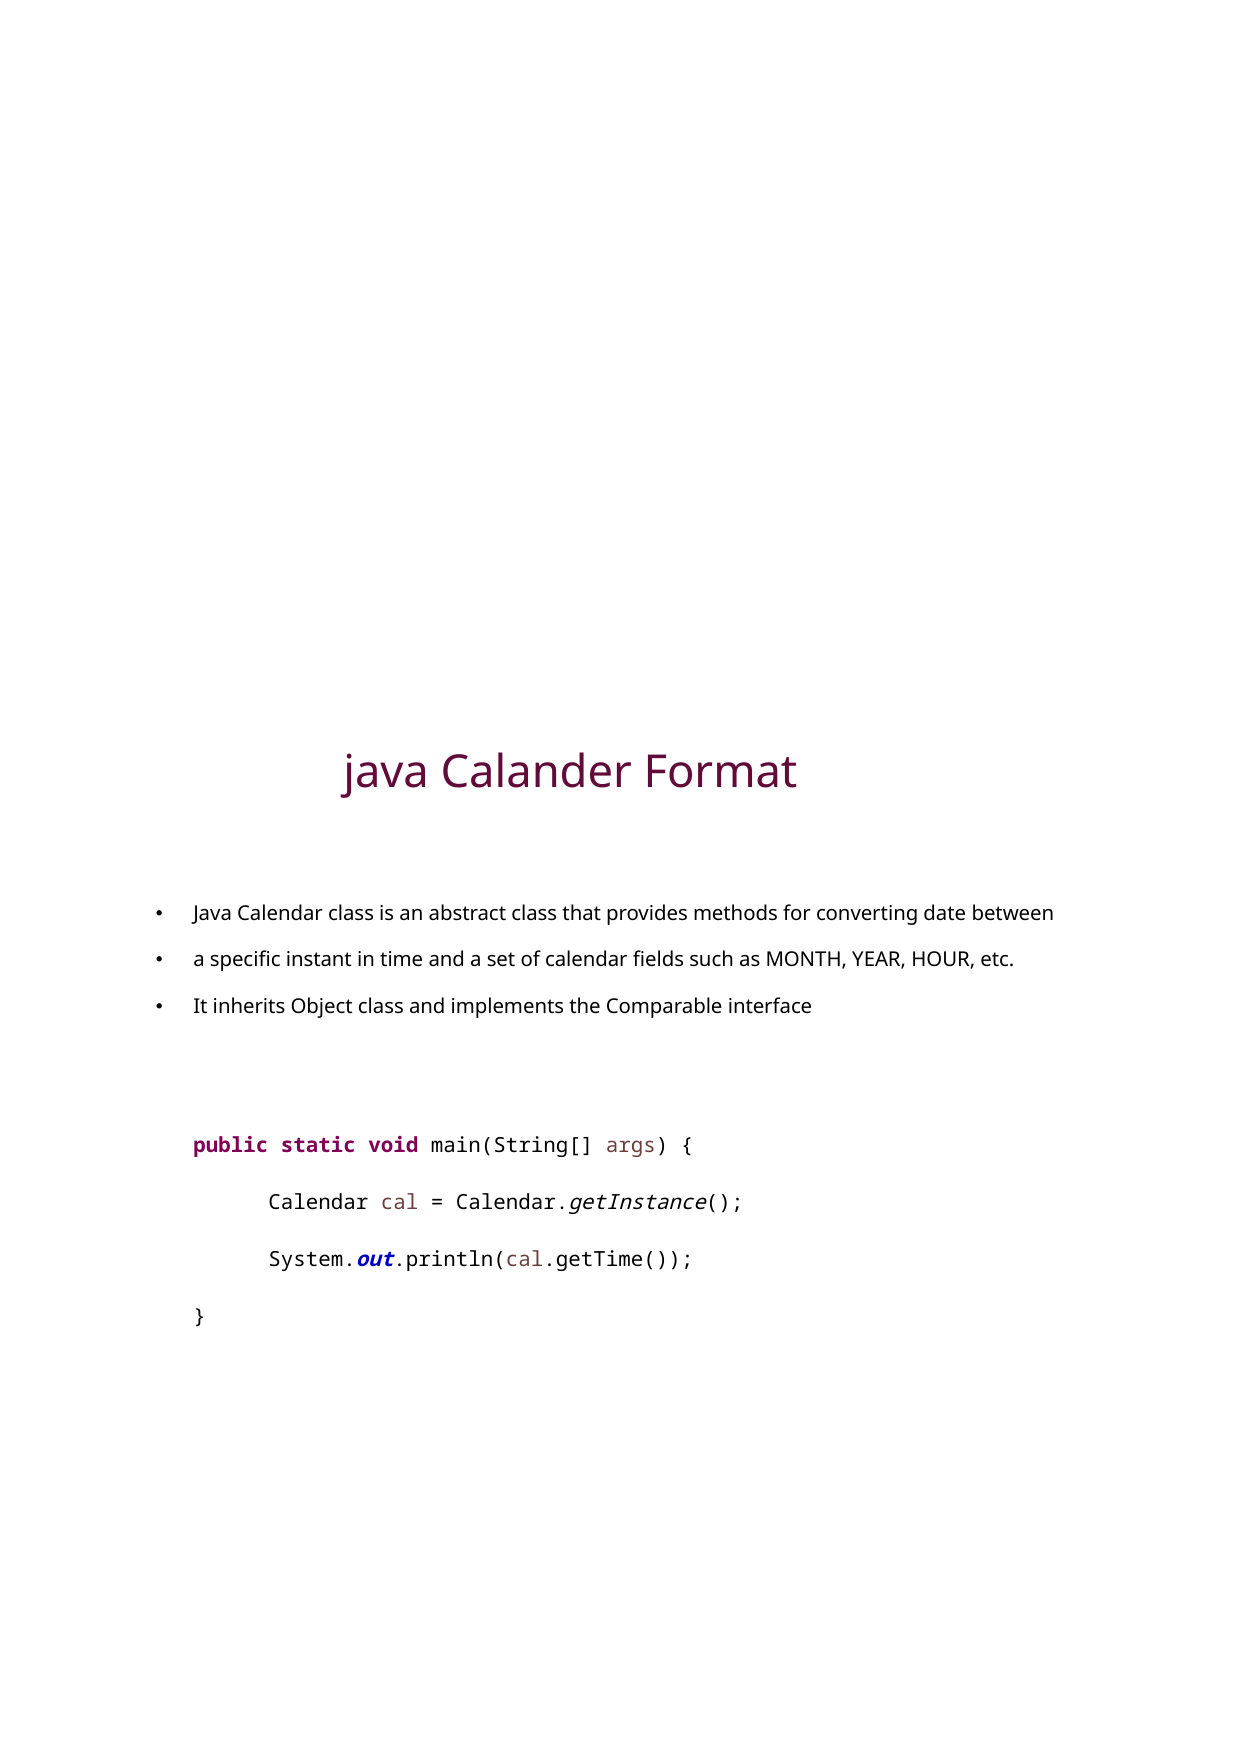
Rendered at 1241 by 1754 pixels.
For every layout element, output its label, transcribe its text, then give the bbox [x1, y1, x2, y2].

list Java Calendar class is an abstract class that provides methods for converting date between [156, 899, 1122, 926]
text System.out.println(cal.getTime()); [118, 1244, 1122, 1273]
text public static void main(String[] args) { [118, 1131, 1122, 1159]
list a specific instant in time and a set of calendar fields such as MONTH, YEAR, HOUR, etc. [156, 945, 1122, 973]
text Calendar cal = Calendar.getInstance(); [118, 1187, 1122, 1216]
subtitle java Calander Format [343, 739, 1122, 801]
text } [118, 1301, 1122, 1329]
list It inherits Object class and implements the Comparable interface [156, 991, 1122, 1019]
